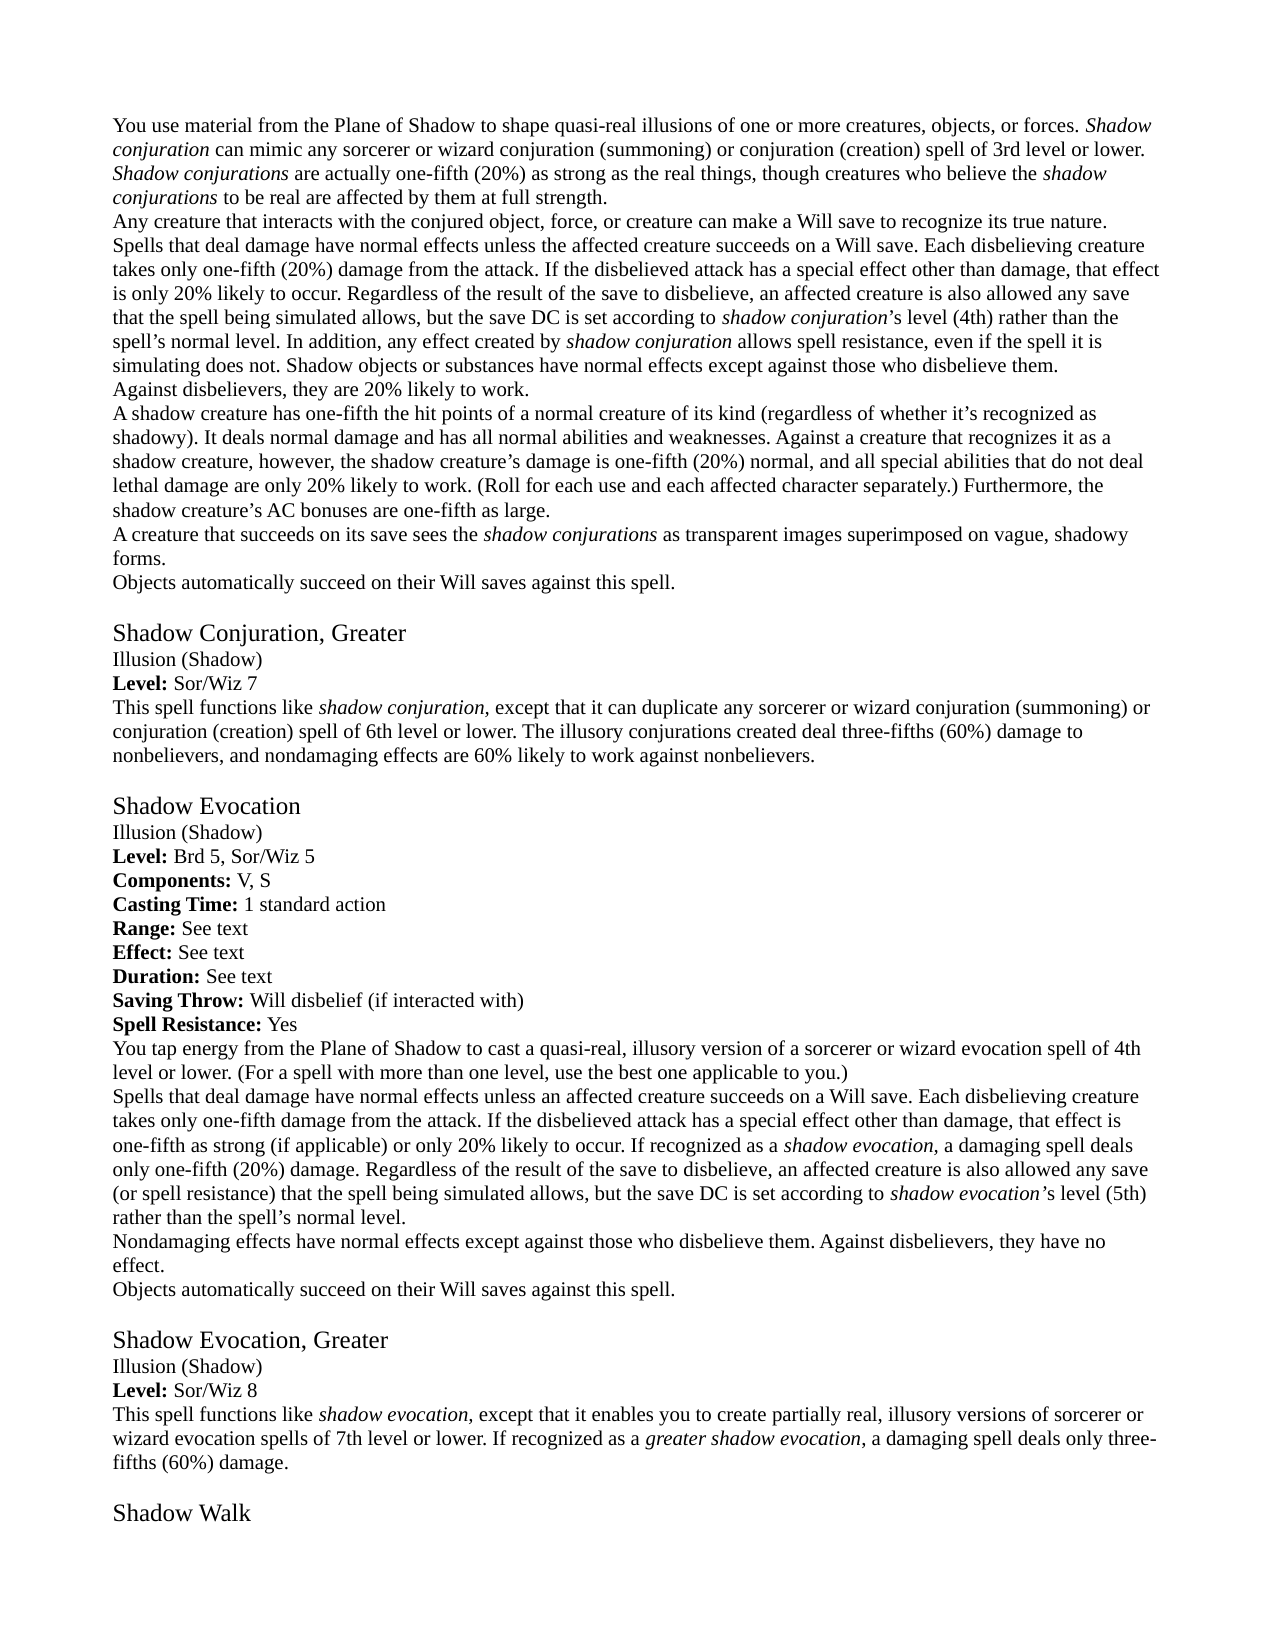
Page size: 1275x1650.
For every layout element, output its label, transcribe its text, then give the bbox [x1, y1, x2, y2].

text Any creature that interacts with the conjured object, force, or creature can make a Will save to recognize its true nature. [112, 209, 1162, 233]
text Illusion (Shadow) [112, 647, 1162, 671]
text Nondamaging effects have normal effects except against those who disbelieve them. Against disbelievers, they have no effect. [112, 1229, 1162, 1277]
text Level: Sor/Wiz 8 [112, 1378, 1162, 1402]
text Duration: See text [112, 964, 1162, 988]
text Objects automatically succeed on their Will saves against this spell. [112, 1277, 1162, 1301]
text Level: Brd 5, Sor/Wiz 5 [112, 844, 1162, 868]
text A shadow creature has one-fifth the hit points of a normal creature of its kind (regardless of whether it’s recognized as shadowy). It deals normal damage and has all normal abilities and weaknesses. Against a creature that recognizes it as a shadow creature, however, the shadow creature’s damage is one-fifth (20%) normal, and all special abilities that do not deal lethal damage are only 20% likely to work. (Roll for each use and each affected character separately.) Furthermore, the shadow creature’s AC bonuses are one-fifth as large. [112, 401, 1162, 522]
text This spell functions like shadow evocation, except that it enables you to create partially real, illusory versions of sorcerer or wizard evocation spells of 7th level or lower. If recognized as a greater shadow evocation, a damaging spell deals only three-fifths (60%) damage. [112, 1402, 1162, 1474]
text Shadow Evocation, Greater [112, 1325, 1162, 1354]
text Saving Throw: Will disbelief (if interacted with) [112, 988, 1162, 1012]
text Shadow Evocation [112, 791, 1162, 820]
text You tap energy from the Plane of Shadow to cast a quasi-real, illusory version of a sorcerer or wizard evocation spell of 4th level or lower. (For a spell with more than one level, use the best one applicable to you.) [112, 1036, 1162, 1084]
text Illusion (Shadow) [112, 820, 1162, 844]
text Spell Resistance: Yes [112, 1012, 1162, 1036]
text Effect: See text [112, 940, 1162, 964]
text You use material from the Plane of Shadow to shape quasi-real illusions of one or more creatures, objects, or forces. Shadow conjuration can mimic any sorcerer or wizard conjuration (summoning) or conjuration (creation) spell of 3rd level or lower. [112, 112, 1162, 161]
text Against disbelievers, they are 20% likely to work. [112, 377, 1162, 401]
text Shadow conjurations are actually one-fifth (20%) as strong as the real things, though creatures who believe the shadow conjurations to be real are affected by them at full strength. [112, 161, 1162, 209]
text Level: Sor/Wiz 7 [112, 671, 1162, 695]
text A creature that succeeds on its save sees the shadow conjurations as transparent images superimposed on vague, shadowy forms. [112, 522, 1162, 570]
text Objects automatically succeed on their Will saves against this spell. [112, 570, 1162, 594]
text Spells that deal damage have normal effects unless an affected creature succeeds on a Will save. Each disbelieving creature takes only one-fifth damage from the attack. If the disbelieved attack has a special effect other than damage, that effect is one-fifth as strong (if applicable) or only 20% likely to occur. If recognized as a shadow evocation, a damaging spell deals only one-fifth (20%) damage. Regardless of the result of the save to disbelieve, an affected creature is also allowed any save (or spell resistance) that the spell being simulated allows, but the save DC is set according to shadow evocation’s level (5th) rather than the spell’s normal level. [112, 1084, 1162, 1229]
text Spells that deal damage have normal effects unless the affected creature succeeds on a Will save. Each disbelieving creature takes only one-fifth (20%) damage from the attack. If the disbelieved attack has a special effect other than damage, that effect is only 20% likely to occur. Regardless of the result of the save to disbelieve, an affected creature is also allowed any save that the spell being simulated allows, but the save DC is set according to shadow conjuration’s level (4th) rather than the spell’s normal level. In addition, any effect created by shadow conjuration allows spell resistance, even if the spell it is simulating does not. Shadow objects or substances have normal effects except against those who disbelieve them. [112, 233, 1162, 377]
text Illusion (Shadow) [112, 1354, 1162, 1378]
text Casting Time: 1 standard action [112, 892, 1162, 916]
text Shadow Conjuration, Greater [112, 618, 1162, 647]
text Range: See text [112, 916, 1162, 940]
text Shadow Walk [112, 1498, 1162, 1527]
text This spell functions like shadow conjuration, except that it can duplicate any sorcerer or wizard conjuration (summoning) or conjuration (creation) spell of 6th level or lower. The illusory conjurations created deal three-fifths (60%) damage to nonbelievers, and nondamaging effects are 60% likely to work against nonbelievers. [112, 695, 1162, 767]
text Components: V, S [112, 868, 1162, 892]
